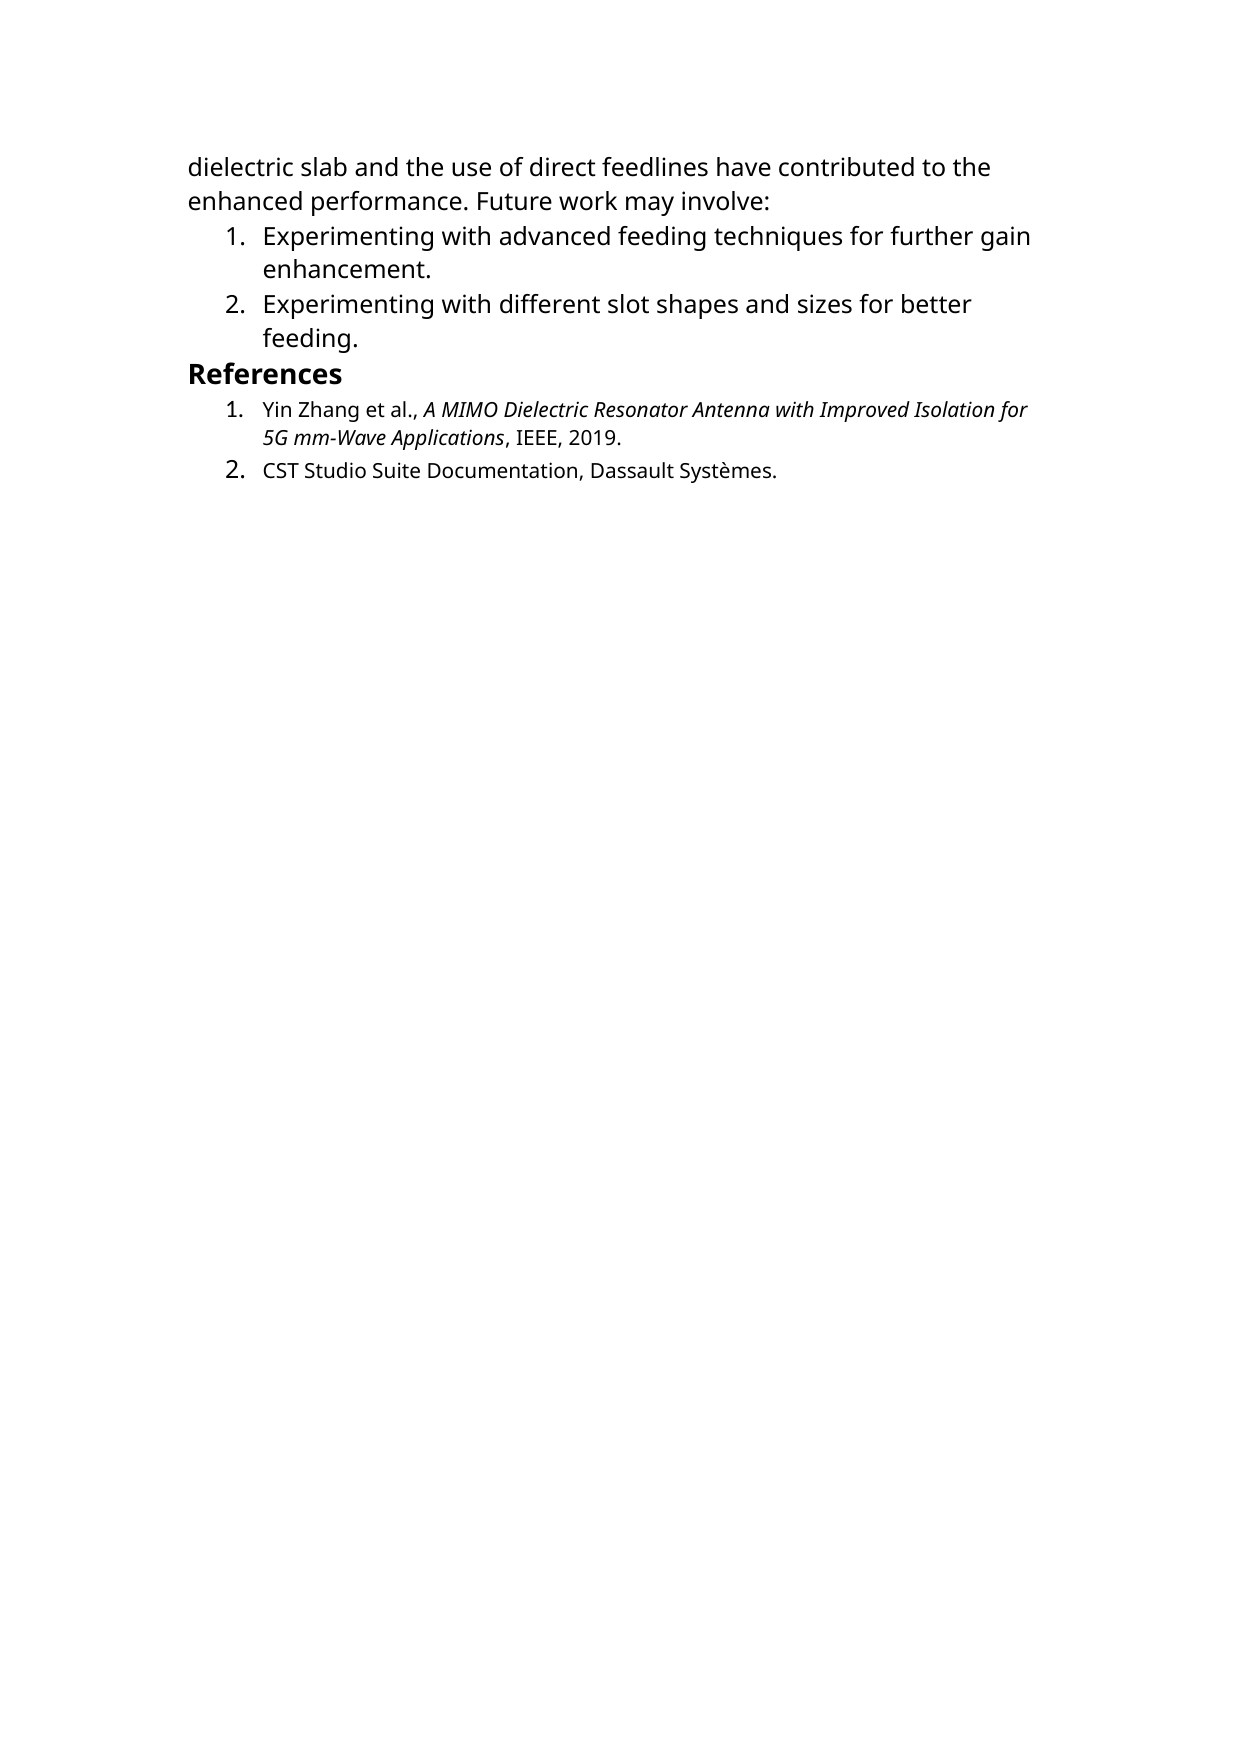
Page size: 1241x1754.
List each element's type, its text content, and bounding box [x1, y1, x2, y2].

list Yin Zhang et al., A MIMO Dielectric Resonator Antenna with Improved Isolation for 5G mm-Wave Applications, IEEE, 2019. [225, 393, 1053, 452]
subtitle References [187, 354, 1053, 393]
list Experimenting with different slot shapes and sizes for better feeding. [225, 286, 1053, 354]
text dielectric slab and the use of direct feedlines have contributed to the enhanced performance. Future work may involve: [187, 150, 1053, 218]
list CST Studio Suite Documentation, Dassault Systèmes. [225, 452, 1053, 486]
list Experimenting with advanced feeding techniques for further gain enhancement. [225, 218, 1053, 286]
